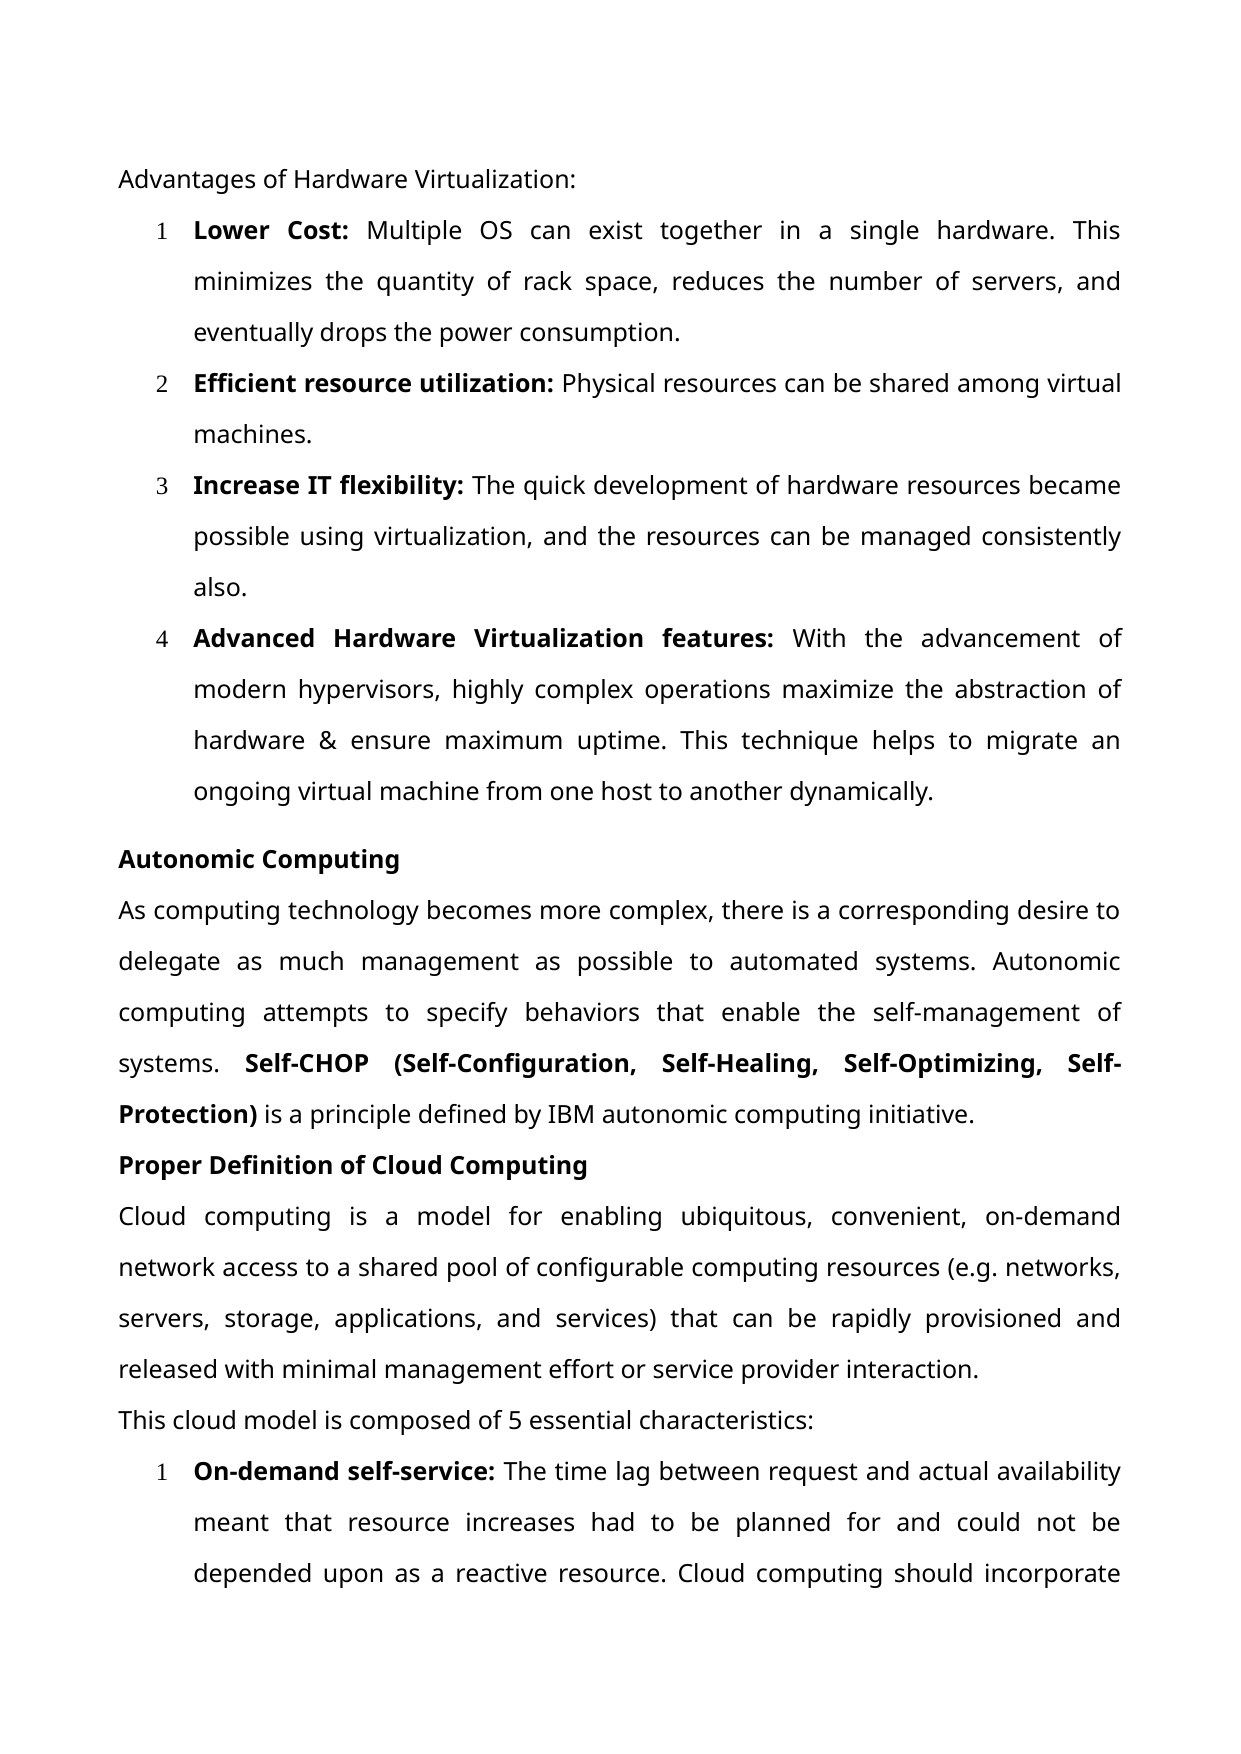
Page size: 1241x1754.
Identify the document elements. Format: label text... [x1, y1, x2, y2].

text Cloud computing is a model for enabling ubiquitous, convenient, on-demand network access to a shared pool of configurable computing resources (e.g. networks, servers, storage, applications, and services) that can be rapidly provisioned and released with minimal management effort or service provider interaction. [118, 1199, 1122, 1386]
list Advanced Hardware Virtualization features: With the advancement of modern hypervisors, highly complex operations maximize the abstraction of hardware & ensure maximum uptime. This technique helps to migrate an ongoing virtual machine from one host to another dynamically. [156, 621, 1122, 808]
list On-demand self-service: The time lag between request and actual availability meant that resource increases had to be planned for and could not be depended upon as a reactive resource. Cloud computing should incorporate [156, 1454, 1122, 1590]
list Increase IT flexibility: The quick development of hardware resources became possible using virtualization, and the resources can be managed consistently also. [156, 467, 1122, 604]
text Proper Definition of Cloud Computing [118, 1148, 1122, 1182]
list Efficient resource utilization: Physical resources can be shared among virtual machines. [156, 365, 1122, 451]
text Autonomic Computing [118, 841, 1122, 876]
text As computing technology becomes more complex, there is a corresponding desire to delegate as much management as possible to automated systems. Autonomic computing attempts to specify behaviors that enable the self-management of systems. Self-CHOP (Self-Configuration, Self-Healing, Self-Optimizing, Self-Protection) is a principle defined by IBM autonomic computing initiative. [118, 892, 1122, 1131]
text This cloud model is composed of 5 essential characteristics: [118, 1403, 1122, 1437]
text Advantages of Hardware Virtualization: [118, 161, 1122, 195]
list Lower Cost: Multiple OS can exist together in a single hardware. This minimizes the quantity of rack space, reduces the number of servers, and eventually drops the power consumption. [156, 212, 1122, 348]
